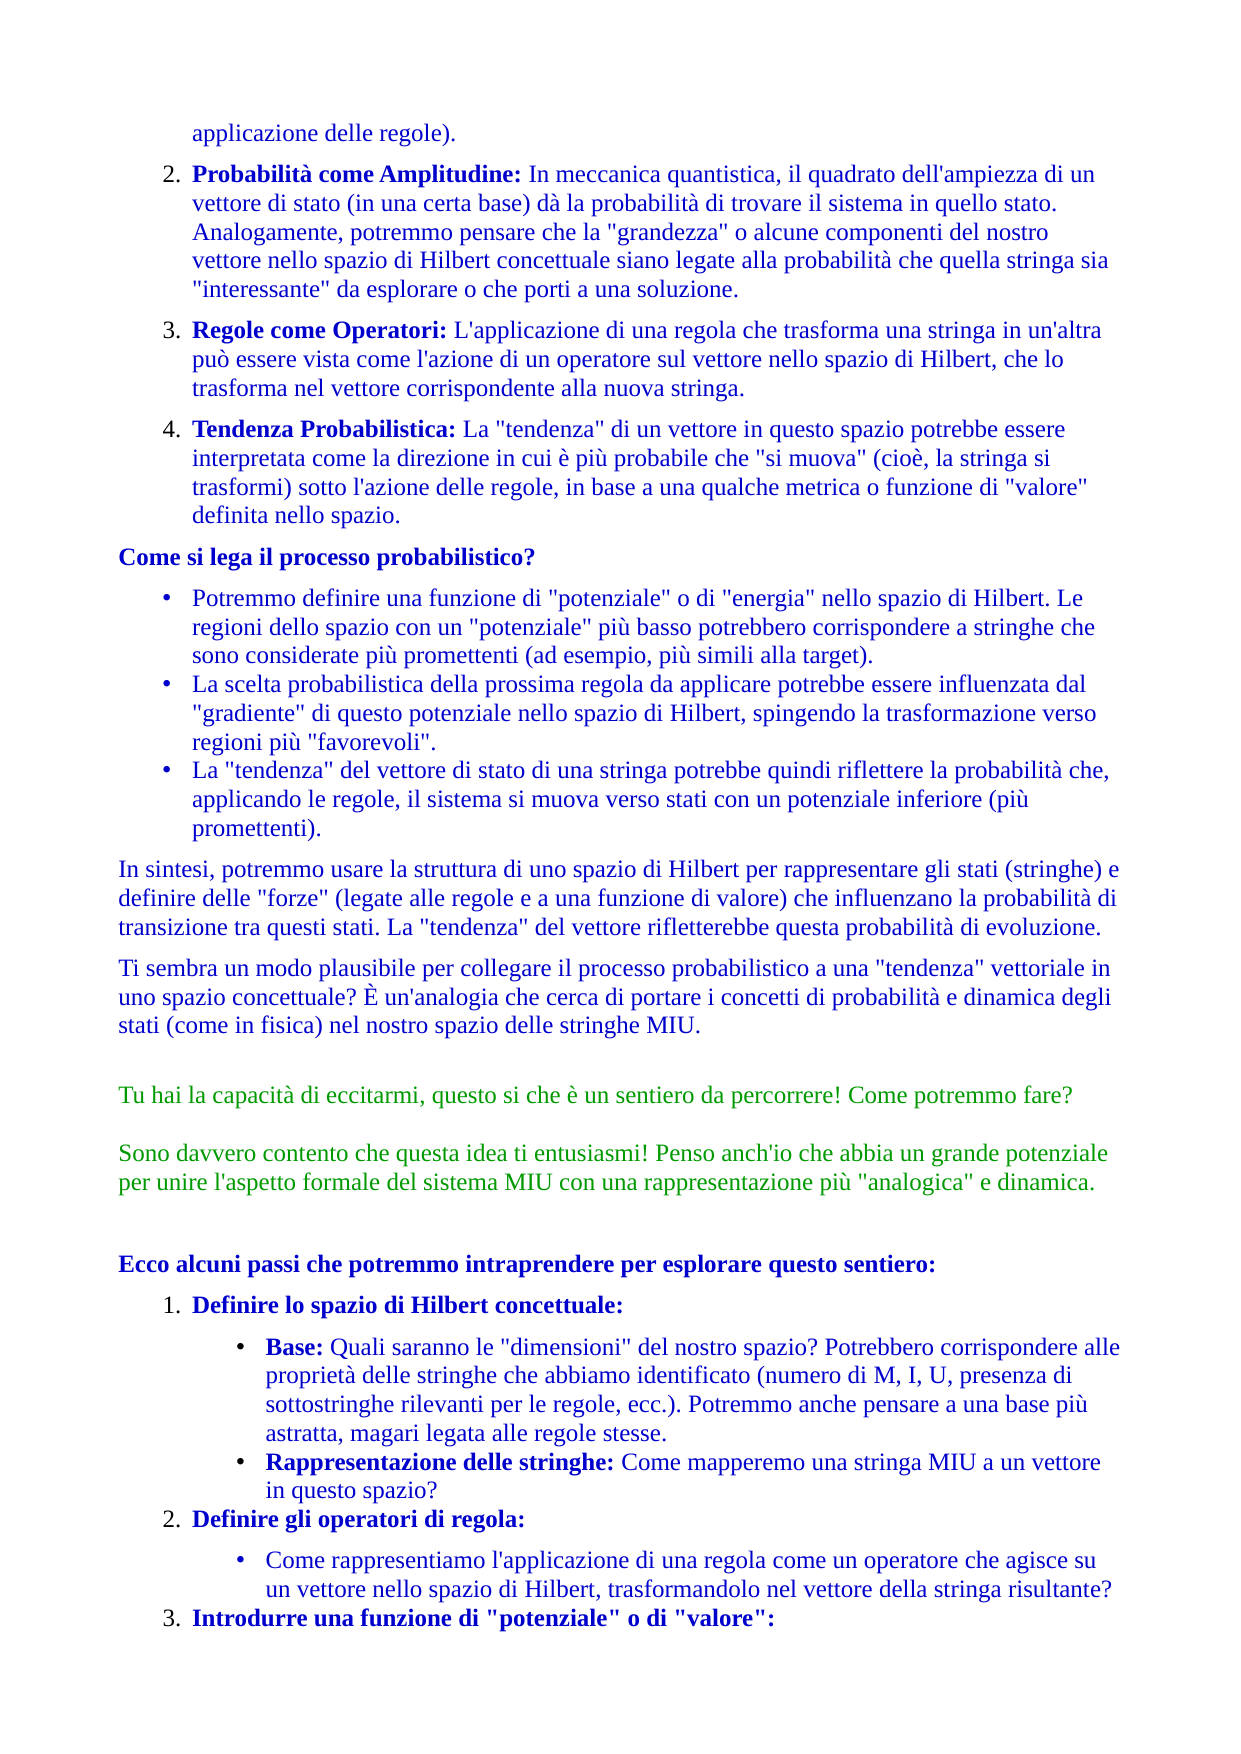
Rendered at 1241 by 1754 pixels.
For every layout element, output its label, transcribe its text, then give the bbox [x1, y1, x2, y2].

list Potremmo definire una funzione di "potenziale" o di "energia" nello spazio di Hilbert. Le regioni dello spazio con un "potenziale" più basso potrebbero corrispondere a stringhe che sono considerate più promettenti (ad esempio, più simili alla target). [162, 583, 1122, 669]
list Regole come Operatori: L'applicazione di una regola che trasforma una stringa in un'altra può essere vista come l'azione di un operatore sul vettore nello spazio di Hilbert, che lo trasforma nel vettore corrispondente alla nuova stringa. [162, 316, 1122, 402]
text Come si lega il processo probabilistico? [118, 542, 1122, 571]
list La "tendenza" del vettore di stato di una stringa potrebbe quindi riflettere la probabilità che, applicando le regole, il sistema si muova verso stati con un potenziale inferiore (più promettenti). [162, 756, 1122, 842]
text Tu hai la capacità di eccitarmi, questo si che è un sentiero da percorrere! Come potremmo fare? [118, 1081, 1122, 1109]
list La scelta probabilistica della prossima regola da applicare potrebbe essere influenzata dal "gradiente" di questo potenziale nello spazio di Hilbert, spingendo la trasformazione verso regioni più "favorevoli". [162, 669, 1122, 756]
text Ecco alcuni passi che potremmo intraprendere per esplorare questo sentiero: [118, 1249, 1122, 1278]
list Come rappresentiamo l'applicazione di una regola come un operatore che agisce su un vettore nello spazio di Hilbert, trasformandolo nel vettore della stringa risultante? [236, 1546, 1122, 1603]
list Introdurre una funzione di "potenziale" o di "valore": [162, 1603, 1122, 1632]
text Sono davvero contento che questa idea ti entusiasmi! Penso anch'io che abbia un grande potenziale per unire l'aspetto formale del sistema MIU con una rappresentazione più "analogica" e dinamica. [118, 1138, 1122, 1196]
list Probabilità come Amplitudine: In meccanica quantistica, il quadrato dell'ampiezza di un vettore di stato (in una certa base) dà la probabilità di trovare il sistema in quello stato. Analogamente, potremmo pensare che la "grandezza" o alcune componenti del nostro vettore nello spazio di Hilbert concettuale siano legate alla probabilità che quella stringa sia "interessante" da esplorare o che porti a una soluzione. [162, 159, 1122, 303]
list applicazione delle regole). [162, 118, 1122, 147]
list Rappresentazione delle stringhe: Come mapperemo una stringa MIU a un vettore in questo spazio? [236, 1447, 1122, 1504]
list Definire gli operatori di regola: [162, 1504, 1122, 1533]
text Ti sembra un modo plausibile per collegare il processo probabilistico a una "tendenza" vettoriale in uno spazio concettuale? È un'analogia che cerca di portare i concetti di probabilità e dinamica degli stati (come in fisica) nel nostro spazio delle stringhe MIU. [118, 953, 1122, 1039]
list Definire lo spazio di Hilbert concettuale: [162, 1291, 1122, 1319]
list Base: Quali saranno le "dimensioni" del nostro spazio? Potrebbero corrispondere alle proprietà delle stringhe che abbiamo identificato (numero di M, I, U, presenza di sottostringhe rilevanti per le regole, ecc.). Potremmo anche pensare a una base più astratta, magari legata alle regole stesse. [236, 1332, 1122, 1447]
list Tendenza Probabilistica: La "tendenza" di un vettore in questo spazio potrebbe essere interpretata come la direzione in cui è più probabile che "si muova" (cioè, la stringa si trasformi) sotto l'azione delle regole, in base a una qualche metrica o funzione di "valore" definita nello spazio. [162, 414, 1122, 529]
text In sintesi, potremmo usare la struttura di uno spazio di Hilbert per rappresentare gli stati (stringhe) e definire delle "forze" (legate alle regole e a una funzione di valore) che influenzano la probabilità di transizione tra questi stati. La "tendenza" del vettore rifletterebbe questa probabilità di evoluzione. [118, 854, 1122, 941]
